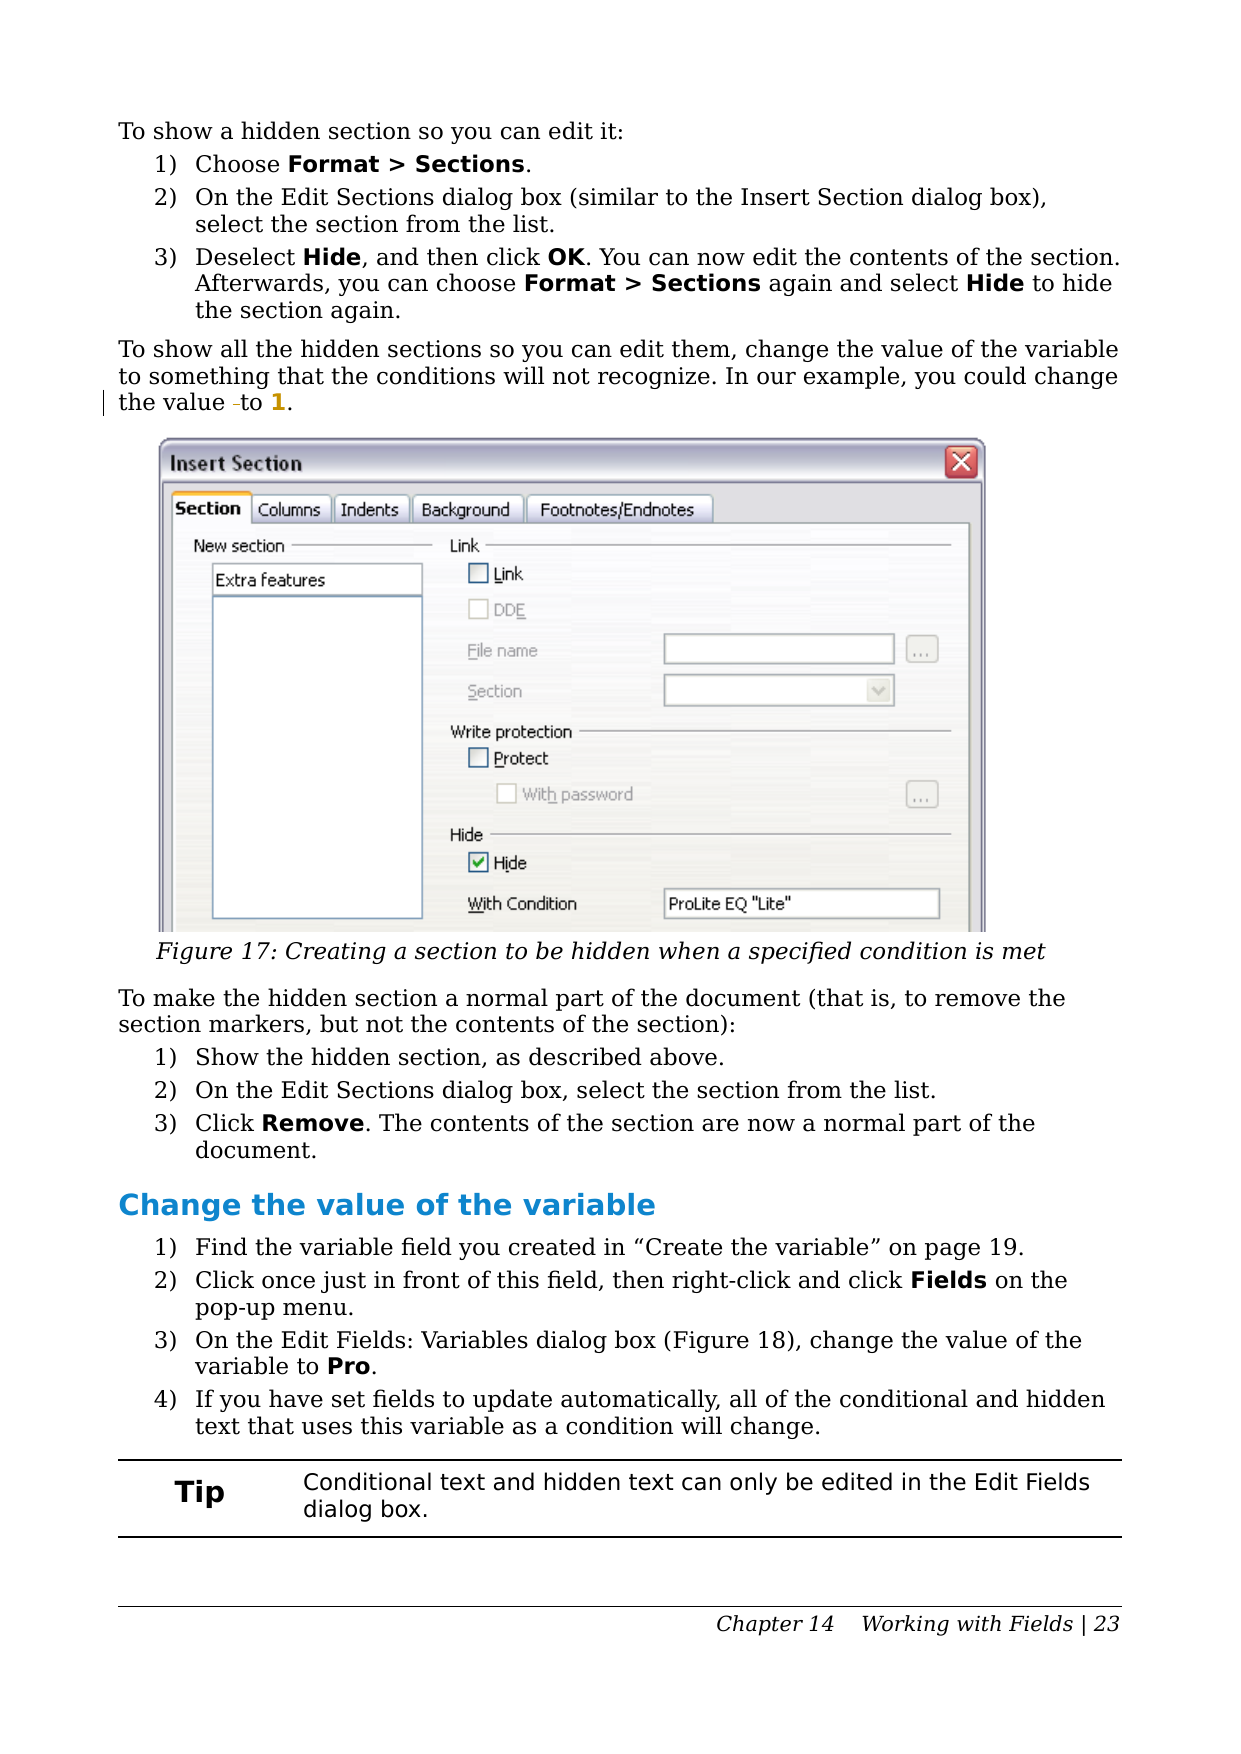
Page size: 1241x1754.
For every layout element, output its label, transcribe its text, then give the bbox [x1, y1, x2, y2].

text Figure 17: Creating a section to be hidden when a specified condition is met [156, 938, 1084, 965]
picture [156, 435, 989, 932]
list If you have set fields to update automatically, all of the conditional and hidden text that uses this variable as a condition will change. [177, 1386, 1122, 1440]
list On the Edit Sections dialog box (similar to the Insert Section dialog box), select the section from the list. [177, 184, 1122, 237]
list To show all the hidden sections so you can edit them, change the value of the variable to something that the conditions will not recognize. In our example, you could change the value to 1. [118, 336, 1122, 416]
list To make the hidden section a normal part of the document (that is, to remove the section markers, but not the contents of the section): [118, 985, 1122, 1038]
list To show a hidden section so you can edit it: [118, 118, 1122, 145]
list Choose Format > Sections. [177, 151, 1122, 178]
list On the Edit Fields: Variables dialog box (Figure 18), change the value of the variable to Pro. [177, 1327, 1122, 1380]
list Find the variable field you created in “Create the variable” on page 19. [177, 1234, 1122, 1261]
list Deselect Hide, and then click OK. You can now edit the contents of the section. Afterwards, you can choose Format > Sections again and select Hide to hide the section again. [177, 244, 1122, 324]
table_header Conditional text and hidden text can only be edited in the Edit Fields dialog box. [281, 1461, 1122, 1536]
list On the Edit Sections dialog box, select the section from the list. [177, 1077, 1122, 1104]
list Show the hidden section, as described above. [177, 1044, 1122, 1071]
list Click once just in front of this field, then right-click and click Fields on the pop-up menu. [177, 1267, 1122, 1321]
list Click Remove. The contents of the section are now a normal part of the document. [177, 1110, 1122, 1164]
subtitle Change the value of the variable [118, 1188, 1122, 1222]
table_header Tip [118, 1461, 281, 1536]
